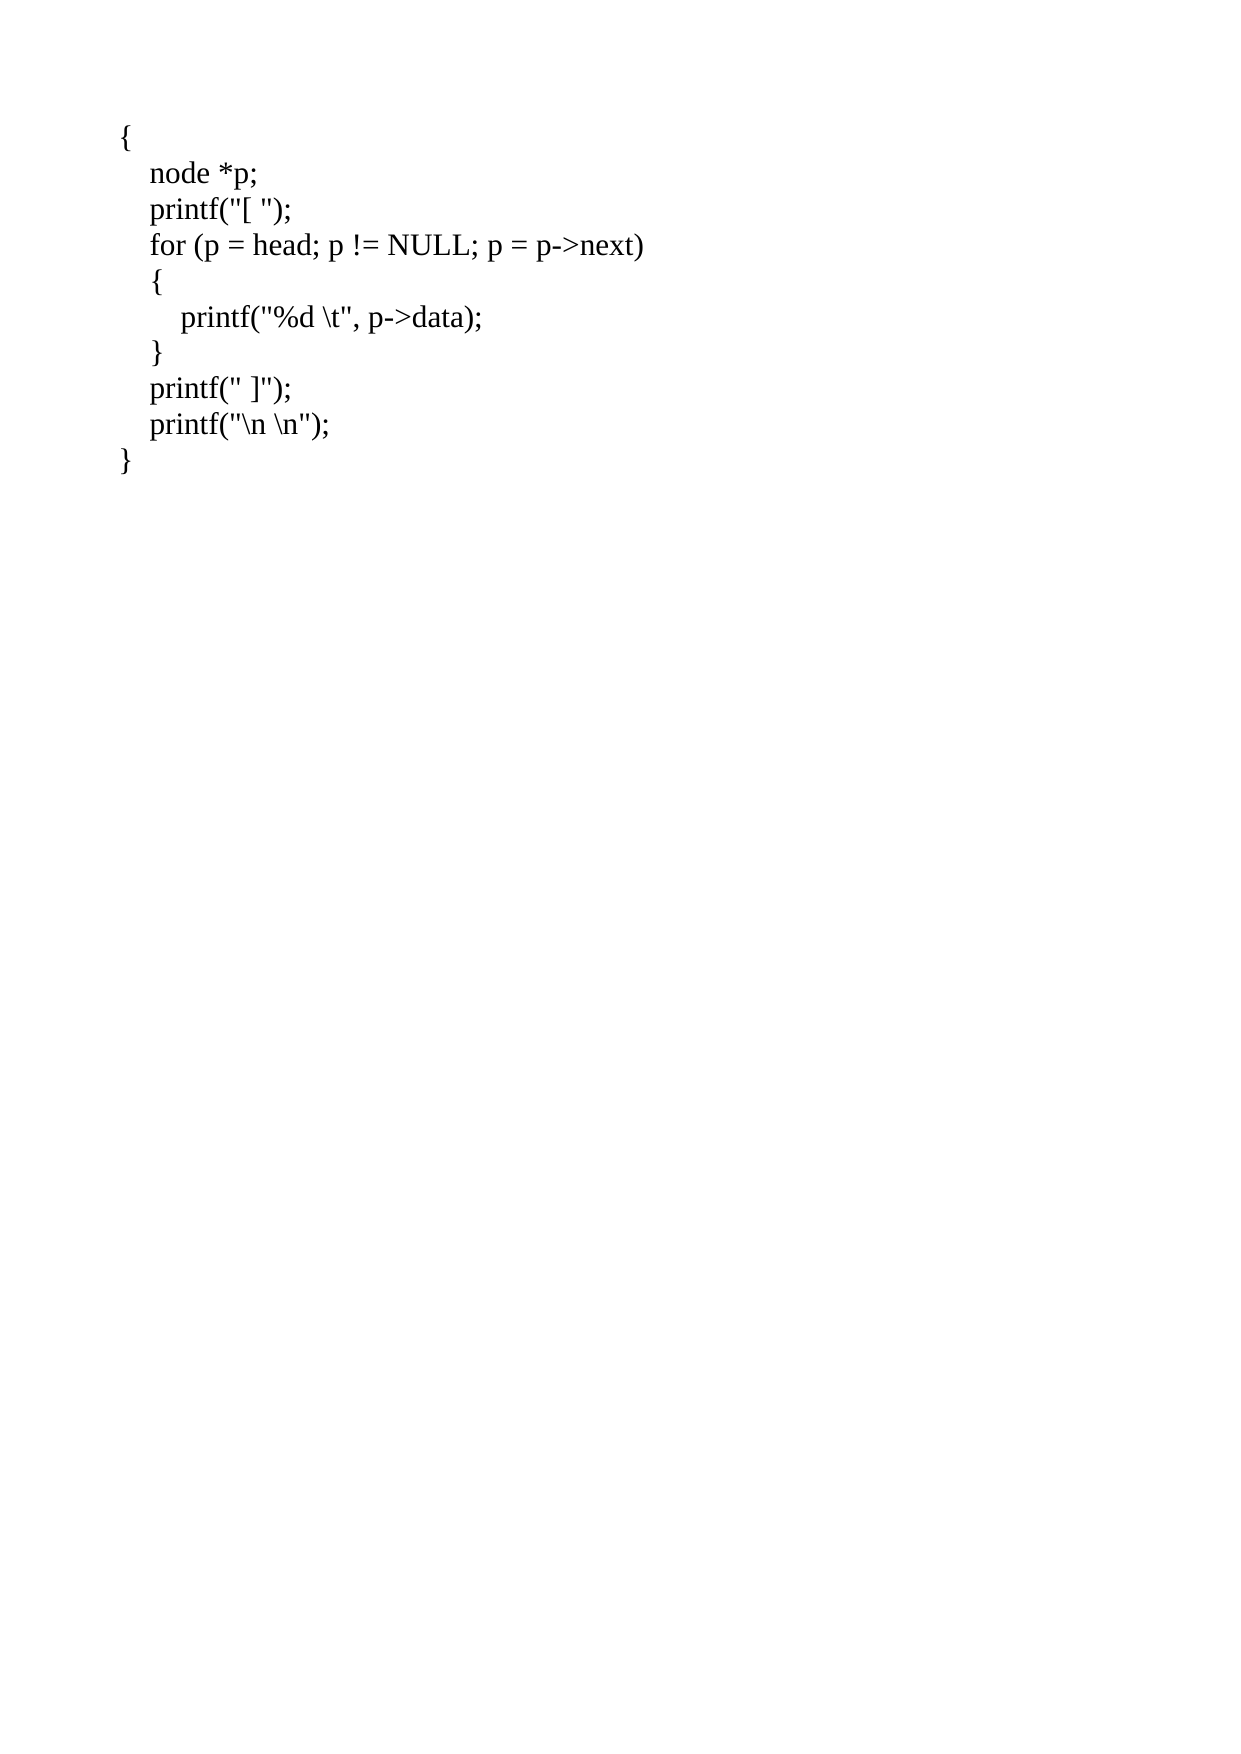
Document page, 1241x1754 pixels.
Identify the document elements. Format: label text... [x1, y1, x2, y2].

text } [118, 334, 1122, 370]
text printf("\n \n"); [118, 406, 1122, 442]
text printf(" ]"); [118, 370, 1122, 406]
text { [118, 262, 1122, 298]
text { [118, 118, 1122, 154]
text for (p = head; p != NULL; p = p->next) [118, 226, 1122, 262]
text node *p; [118, 154, 1122, 190]
text printf("%d \t", p->data); [118, 298, 1122, 334]
text } [118, 442, 1122, 477]
text printf("[ "); [118, 190, 1122, 226]
